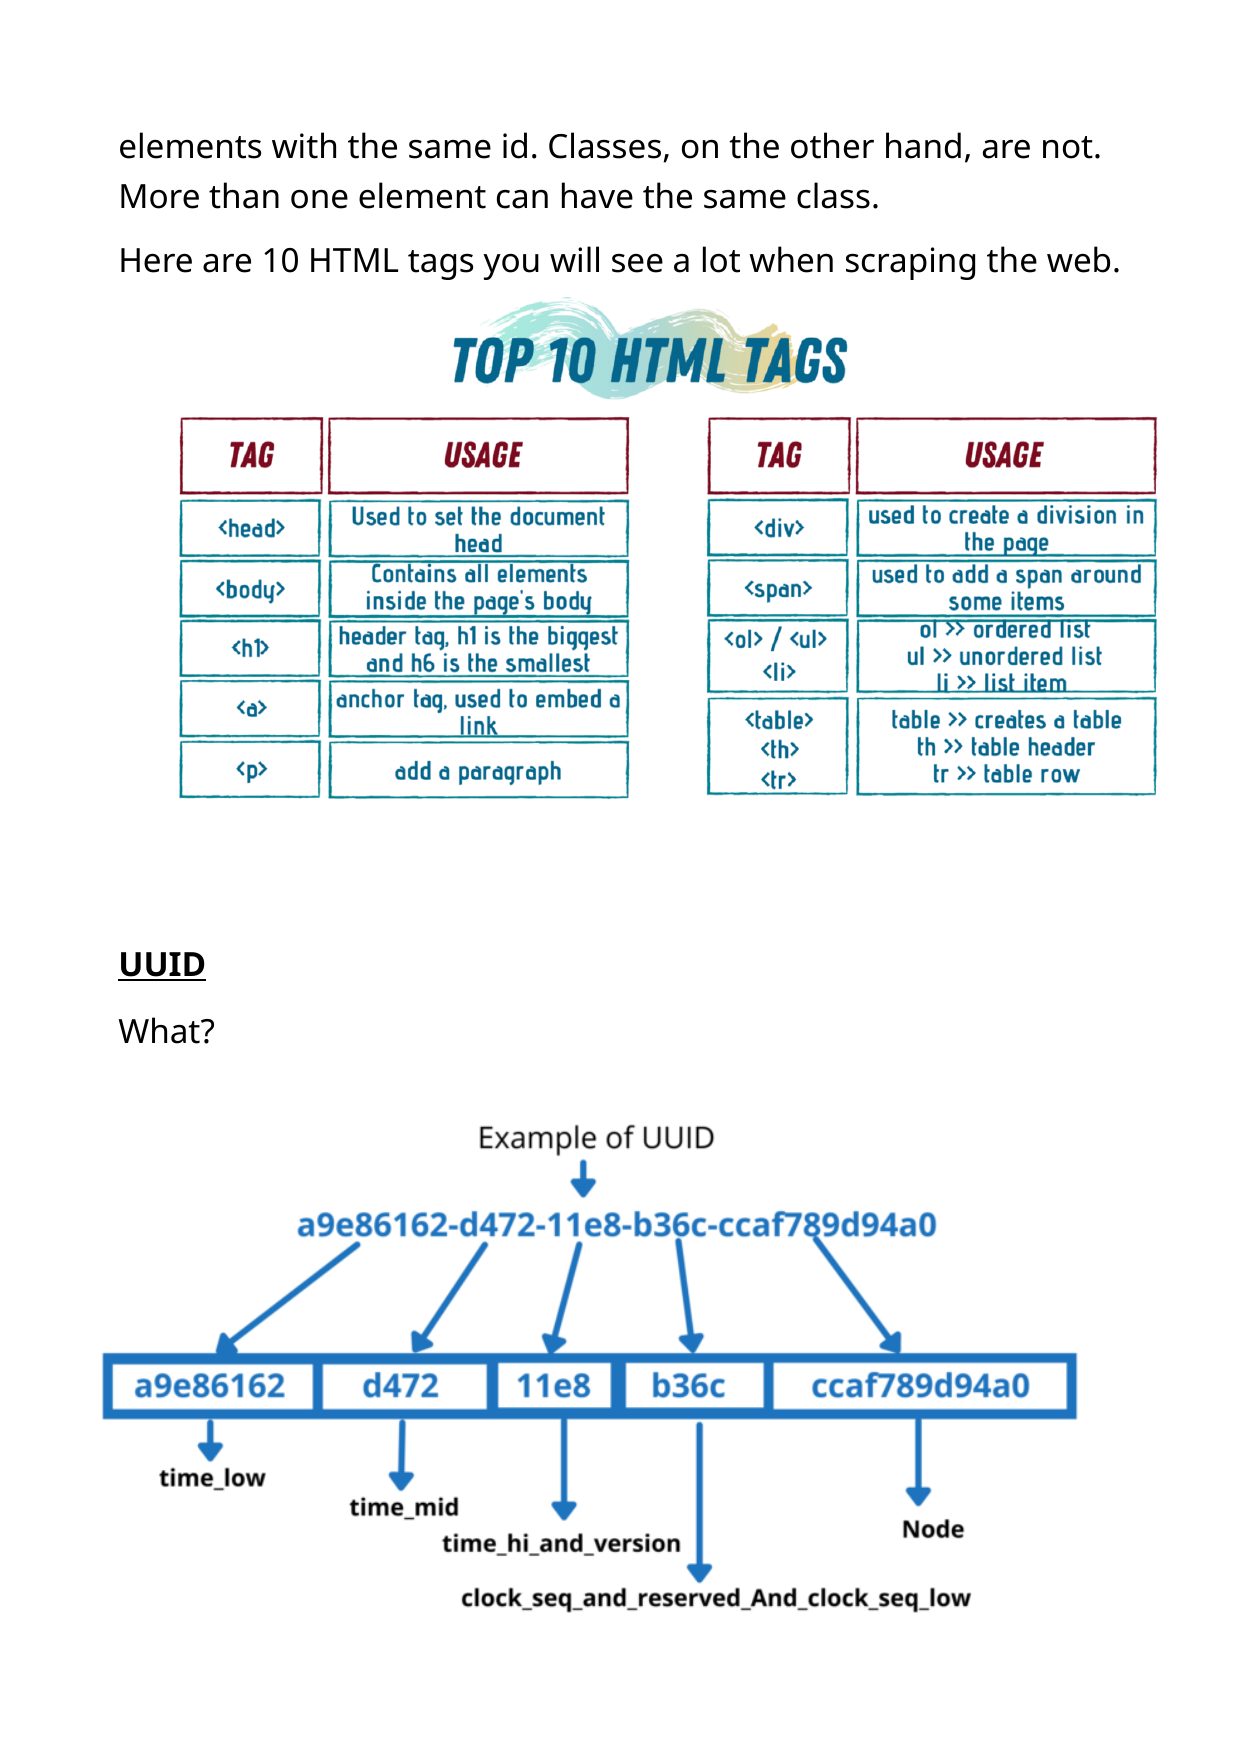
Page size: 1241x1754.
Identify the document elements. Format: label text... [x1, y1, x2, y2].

picture [94, 1098, 1099, 1664]
picture [118, 297, 1200, 801]
text elements with the same id. Classes, on the other hand, are not. More than one element can have the same class. [118, 118, 1122, 218]
text What? [118, 1007, 1122, 1053]
text Here are 10 HTML tags you will see a lot when scraping the web. [118, 233, 1122, 283]
text UUID [118, 941, 1122, 986]
